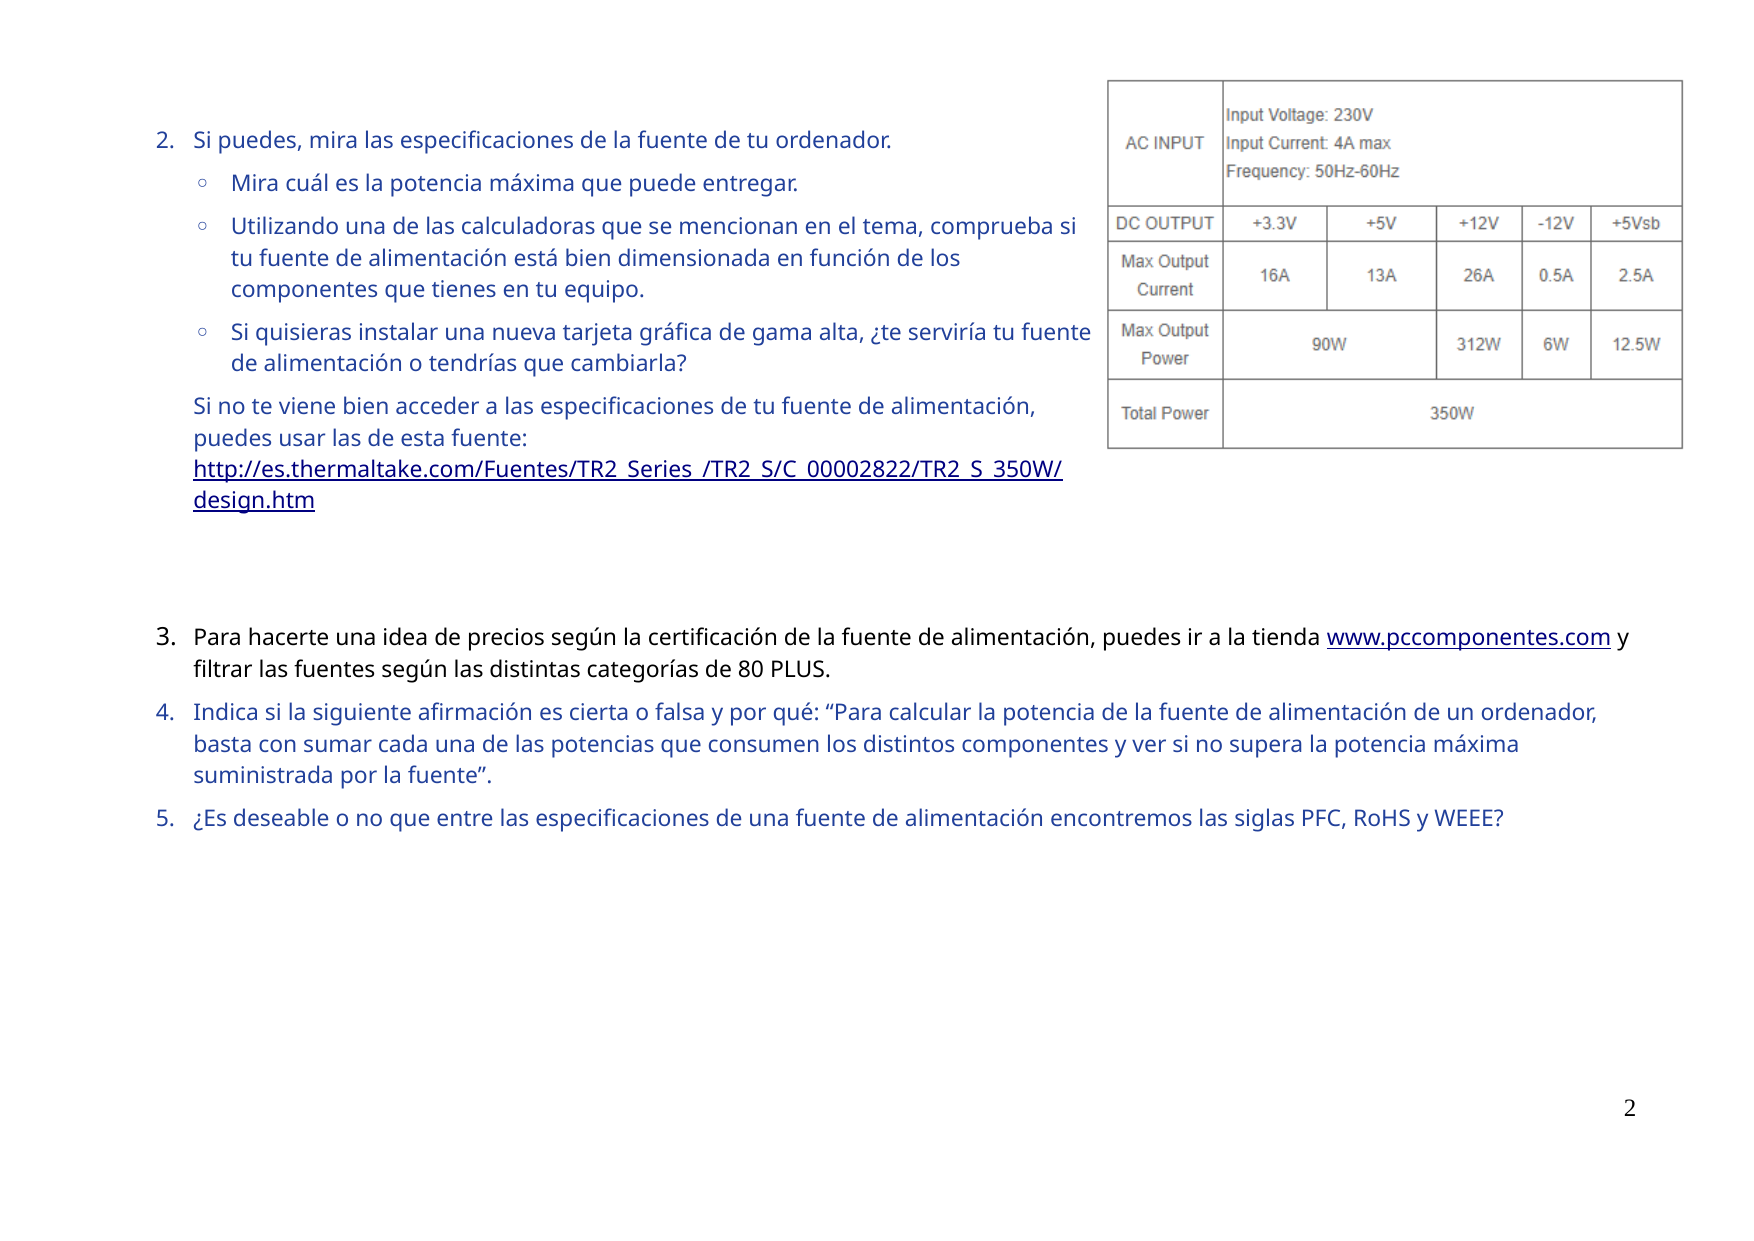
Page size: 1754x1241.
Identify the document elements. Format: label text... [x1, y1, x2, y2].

list Si puedes, mira las especificaciones de la fuente de tu ordenador. [156, 124, 1099, 155]
list Indica si la siguiente afirmación es cierta o falsa y por qué: “Para calcular la potencia de la fuente de alimentación de un ordenador, basta con sumar cada una de las potencias que consumen los distintos componentes y ver si no supera la potencia máxima suministrada por la fuente”. [156, 696, 1636, 790]
list Si no te viene bien acceder a las especificaciones de tu fuente de alimentación, puedes usar las de esta fuente: http://es.thermaltake.com/Fuentes/TR2_Series_/TR2_S/C_00002822/TR2_S_350W/design.htm [156, 390, 1636, 515]
list ¿Es deseable o no que entre las especificaciones de una fuente de alimentación encontremos las siglas PFC, RoHS y WEEE? [156, 802, 1636, 833]
picture [1099, 70, 1693, 459]
list Mira cuál es la potencia máxima que puede entregar. [193, 167, 1099, 198]
list Para hacerte una idea de precios según la certificación de la fuente de alimentación, puedes ir a la tienda www.pccomponentes.com y filtrar las fuentes según las distintas categorías de 80 PLUS. [156, 619, 1636, 684]
list Si quisieras instalar una nueva tarjeta gráfica de gama alta, ¿te serviría tu fuente de alimentación o tendrías que cambiarla? [193, 316, 1099, 378]
list Utilizando una de las calculadoras que se mencionan en el tema, comprueba si tu fuente de alimentación está bien dimensionada en función de los componentes que tienes en tu equipo. [193, 210, 1099, 304]
